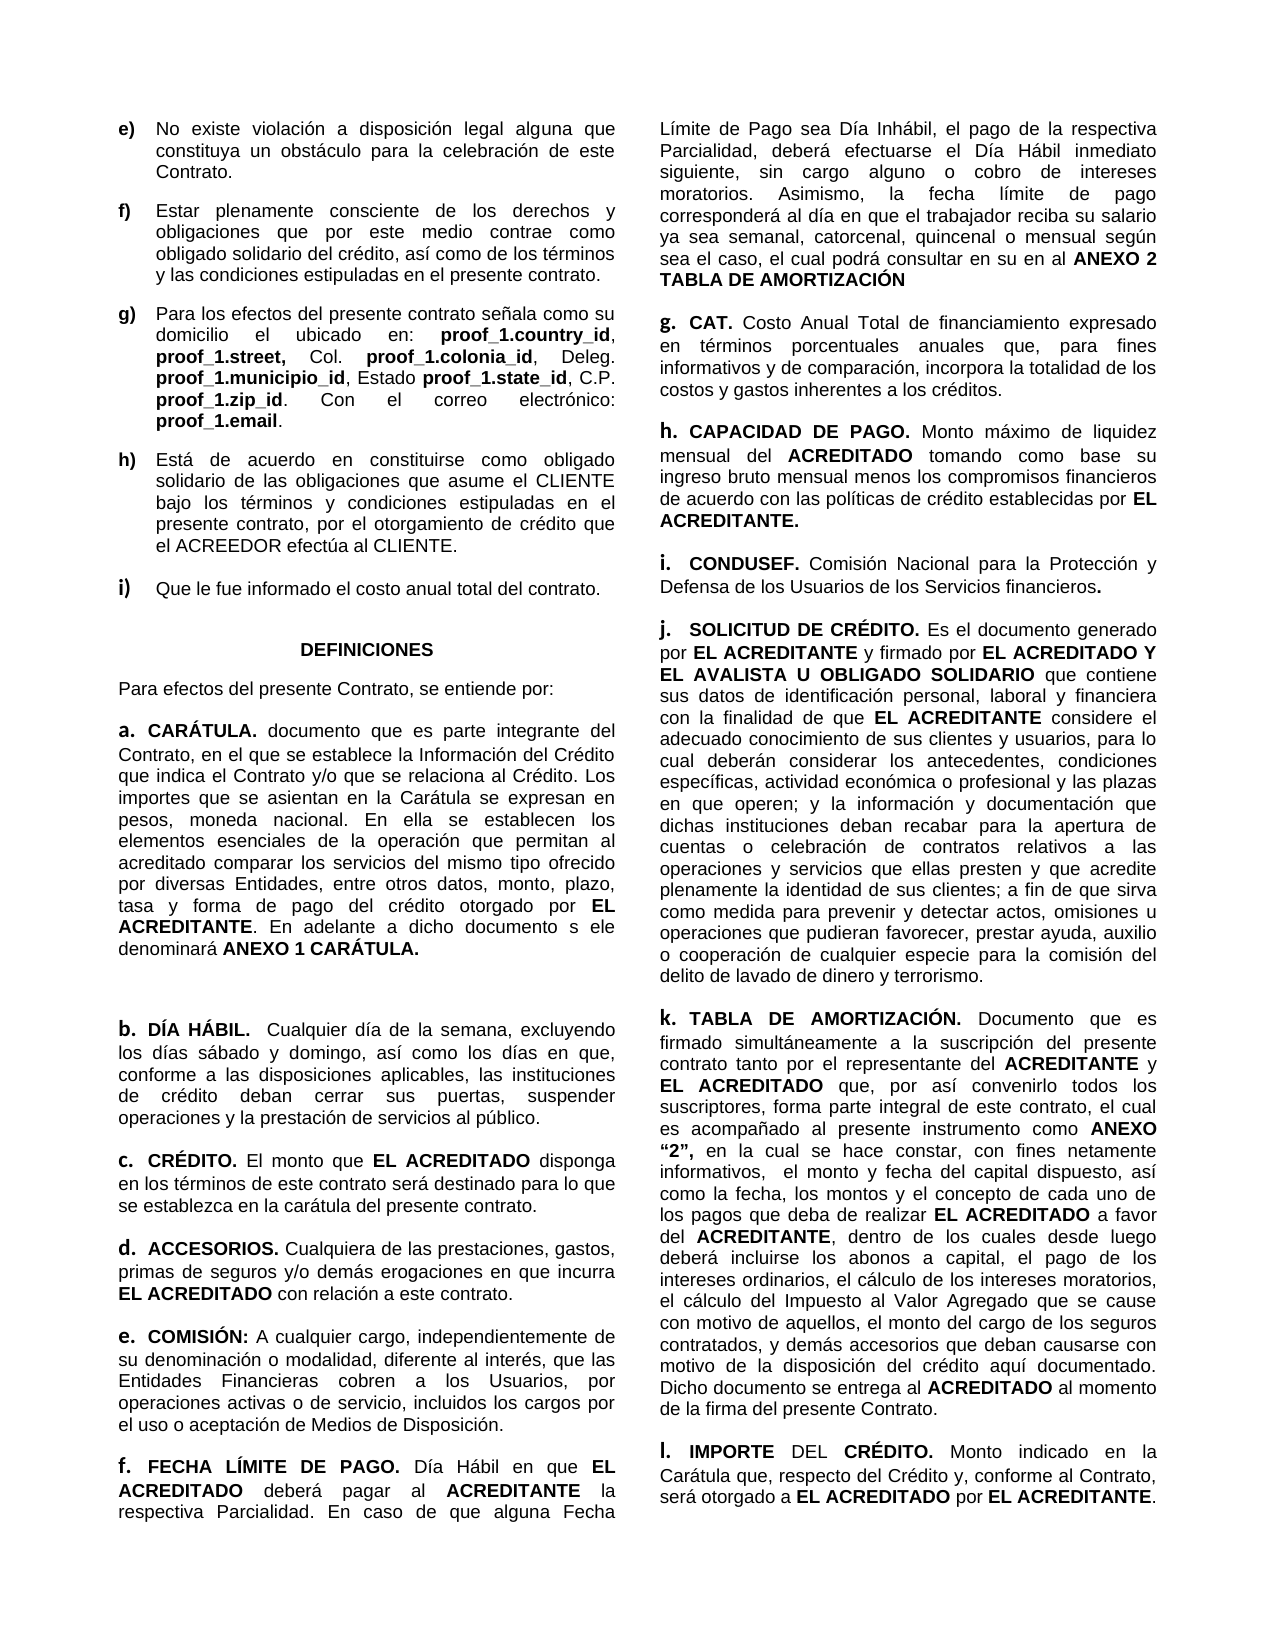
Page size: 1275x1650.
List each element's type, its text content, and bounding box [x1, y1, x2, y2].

list CONDUSEF. Comisión Nacional para la Protección y Defensa de los Usuarios de los Servicios financieros. [659, 548, 1157, 597]
list CAT. Costo Anual Total de financiamiento expresado en términos porcentuales anuales que, para fines informativos y de comparación, incorpora la totalidad de los costos y gastos inherentes a los créditos. [659, 307, 1157, 400]
list No existe violación a disposición legal alguna que constituya un obstáculo para la celebración de este Contrato. [118, 118, 615, 183]
list CAPACIDAD DE PAGO. Monto máximo de liquidez mensual del ACREDITADO tomando como base su ingreso bruto mensual menos los compromisos financieros de acuerdo con las políticas de crédito establecidas por EL ACREDITANTE. [659, 417, 1157, 531]
text Para efectos del presente Contrato, se entiende por: [118, 677, 615, 699]
list CARÁTULA. documento que es parte integrante del Contrato, en el que se establece la Información del Crédito que indica el Contrato y/o que se relaciona al Crédito. Los importes que se asientan en la Carátula se expresan en pesos, moneda nacional. En ella se establecen los elementos esenciales de la operación que permitan al acreditado comparar los servicios del mismo tipo ofrecido por diversas Entidades, entre otros datos, monto, plazo, tasa y forma de pago del crédito otorgado por EL ACREDITANTE. En adelante a dicho documento s ele denominará ANEXO 1 CARÁTULA. [118, 716, 615, 959]
list DÍA HÁBIL. Cualquier día de la semana, excluyendo los días sábado y domingo, así como los días en que, conforme a las disposiciones aplicables, las instituciones de crédito deban cerrar sus puertas, suspender operaciones y la prestación de servicios al público. [118, 1014, 615, 1128]
list Estar plenamente consciente de los derechos y obligaciones que por este medio contrae como obligado solidario del crédito, así como de los términos y las condiciones estipuladas en el presente contrato. [118, 199, 615, 286]
list CRÉDITO. El monto que EL ACREDITADO disponga en los términos de este contrato será destinado para lo que se establezca en la carátula del presente contrato. [118, 1145, 615, 1216]
list Está de acuerdo en constituirse como obligado solidario de las obligaciones que asume el CLIENTE bajo los términos y condiciones estipuladas en el presente contrato, por el otorgamiento de crédito que el ACREEDOR efectúa al CLIENTE. [118, 448, 615, 556]
list IMPORTE DEL CRÉDITO. Monto indicado en la Carátula que, respecto del Crédito y, conforme al Contrato, será otorgado a EL ACREDITADO por EL ACREDITANTE. [659, 1436, 1157, 1507]
list Límite de Pago sea Día Inhábil, el pago de la respectiva Parcialidad, deberá efectuarse el Día Hábil inmediato siguiente, sin cargo alguno o cobro de intereses moratorios. Asimismo, la fecha límite de pago corresponderá al día en que el trabajador reciba su salario ya sea semanal, catorcenal, quincenal o mensual según sea el caso, el cual podrá consultar en su en al ANEXO 2 TABLA DE AMORTIZACIÓN [659, 118, 1157, 291]
list Que le fue informado el costo anual total del contrato. [118, 573, 615, 601]
list FECHA LÍMITE DE PAGO. Día Hábil en que EL ACREDITADO deberá pagar al ACREDITANTE la respectiva Parcialidad. En caso de que alguna Fecha [118, 1452, 615, 1523]
list TABLA DE AMORTIZACIÓN. Documento que es firmado simultáneamente a la suscripción del presente contrato tanto por el representante del ACREDITANTE y EL ACREDITADO que, por así convenirlo todos los suscriptores, forma parte integral de este contrato, el cual es acompañado al presente instrumento como ANEXO “2”, en la cual se hace constar, con fines netamente informativos, el monto y fecha del capital dispuesto, así como la fecha, los montos y el concepto de cada uno de los pagos que deba de realizar EL ACREDITADO a favor del ACREDITANTE, dentro de los cuales desde luego deberá incluirse los abonos a capital, el pago de los intereses ordinarios, el cálculo de los intereses moratorios, el cálculo del Impuesto al Valor Agregado que se cause con motivo de aquellos, el monto del cargo de los seguros contratados, y demás accesorios que deban causarse con motivo de la disposición del crédito aquí documentado. Dicho documento se entrega al ACREDITADO al momento de la firma del presente Contrato. [659, 1003, 1157, 1420]
text DEFINICIONES [118, 639, 615, 661]
list Para los efectos del presente contrato señala como su domicilio el ubicado en: proof_1.country_id, proof_1.street, Col. proof_1.colonia_id, Deleg. proof_1.municipio_id, Estado proof_1.state_id, C.P. proof_1.zip_id. Con el correo electrónico: proof_1.email. [118, 302, 615, 432]
list SOLICITUD DE CRÉDITO. Es el documento generado por EL ACREDITANTE y firmado por EL ACREDITADO Y EL AVALISTA U OBLIGADO SOLIDARIO que contiene sus datos de identificación personal, laboral y financiera con la finalidad de que EL ACREDITANTE considere el adecuado conocimiento de sus clientes y usuarios, para lo cual deberán considerar los antecedentes, condiciones específicas, actividad económica o profesional y las plazas en que operen; y la información y documentación que dichas instituciones deban recabar para la apertura de cuentas o celebración de contratos relativos a las operaciones y servicios que ellas presten y que acredite plenamente la identidad de sus clientes; a fin de que sirva como medida para prevenir y detectar actos, omisiones u operaciones que pudieran favorecer, prestar ayuda, auxilio o cooperación de cualquier especie para la comisión del delito de lavado de dinero y terrorismo. [659, 614, 1157, 987]
list ACCESORIOS. Cualquiera de las prestaciones, gastos, primas de seguros y/o demás erogaciones en que incurra EL ACREDITADO con relación a este contrato. [118, 1233, 615, 1304]
list COMISIÓN: A cualquier cargo, independientemente de su denominación o modalidad, diferente al interés, que las Entidades Financieras cobren a los Usuarios, por operaciones activas o de servicio, incluidos los cargos por el uso o aceptación de Medios de Disposición. [118, 1321, 615, 1435]
